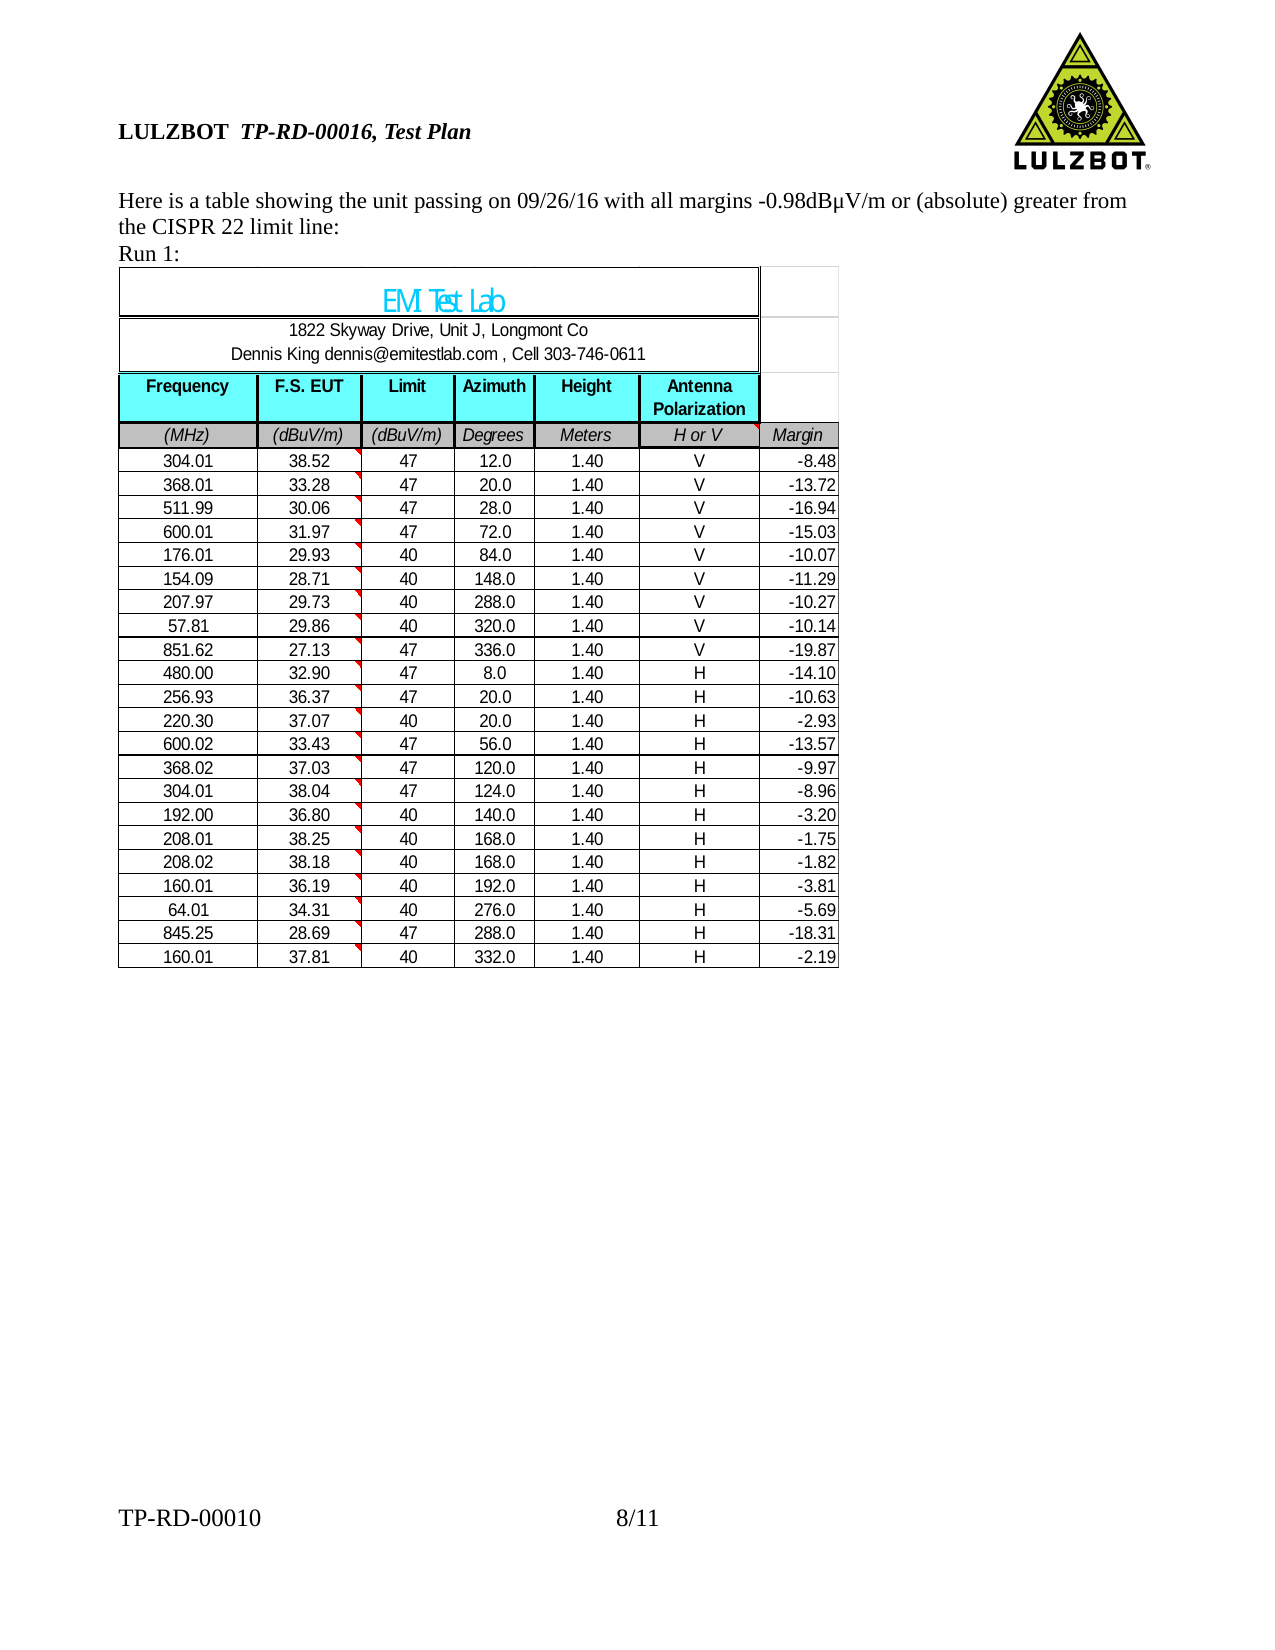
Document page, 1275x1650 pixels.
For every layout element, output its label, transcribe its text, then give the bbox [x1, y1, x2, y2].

text Run 1: [118, 240, 1157, 266]
picture [1005, 22, 1160, 183]
text Here is a table showing the unit passing on 09/26/16 with all margins -0.98dBμV/m or (absolute) greater from the CISPR 22 limit line: [118, 187, 1157, 240]
